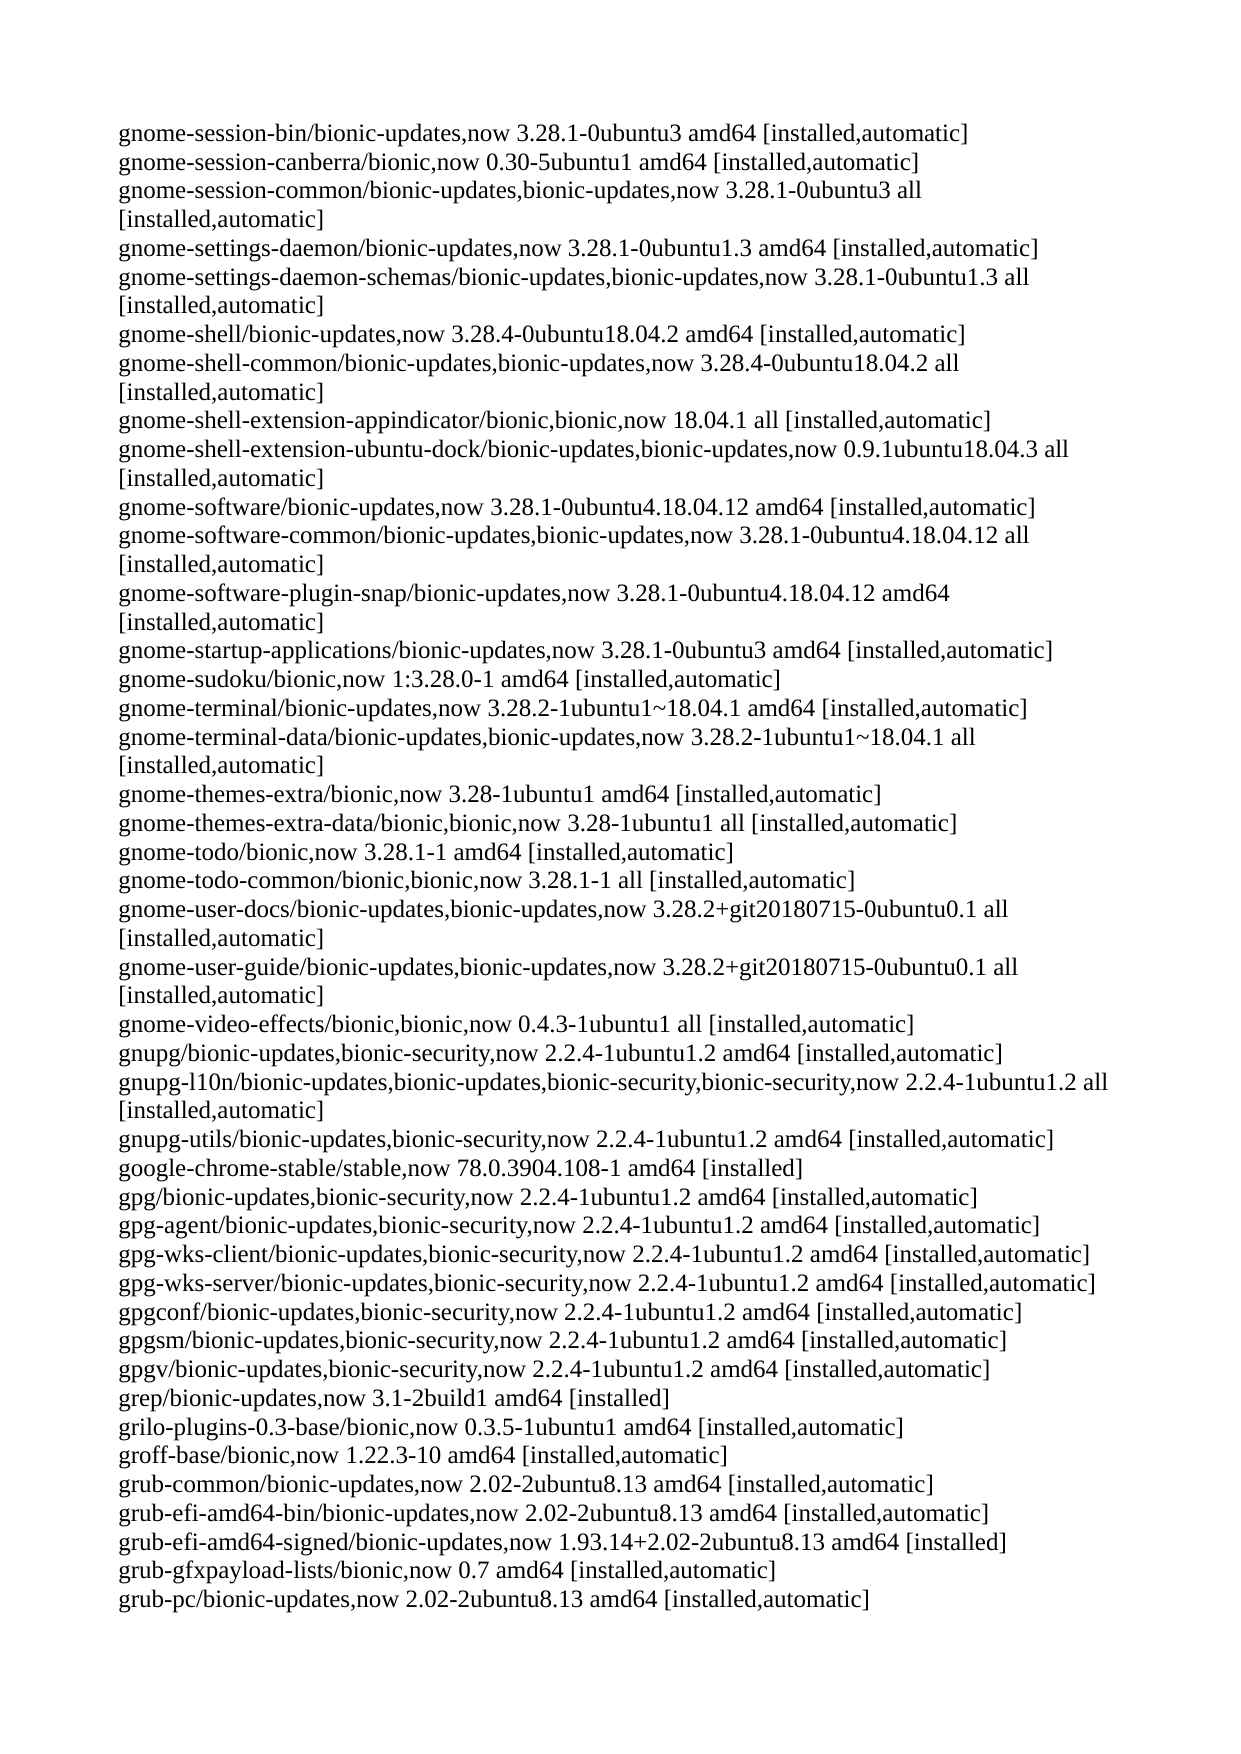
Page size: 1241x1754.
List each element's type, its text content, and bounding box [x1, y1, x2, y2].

text gnome-software/bionic-updates,now 3.28.1-0ubuntu4.18.04.12 amd64 [installed,automatic] [118, 492, 1122, 521]
text gnome-session-canberra/bionic,now 0.30-5ubuntu1 amd64 [installed,automatic] [118, 147, 1122, 176]
text gnome-startup-applications/bionic-updates,now 3.28.1-0ubuntu3 amd64 [installed,automatic] [118, 636, 1122, 664]
text grub-gfxpayload-lists/bionic,now 0.7 amd64 [installed,automatic] [118, 1556, 1122, 1584]
text grub-pc/bionic-updates,now 2.02-2ubuntu8.13 amd64 [installed,automatic] [118, 1584, 1122, 1613]
text gnome-settings-daemon/bionic-updates,now 3.28.1-0ubuntu1.3 amd64 [installed,automatic] [118, 233, 1122, 262]
text gpgv/bionic-updates,bionic-security,now 2.2.4-1ubuntu1.2 amd64 [installed,automatic] [118, 1354, 1122, 1383]
text grilo-plugins-0.3-base/bionic,now 0.3.5-1ubuntu1 amd64 [installed,automatic] [118, 1412, 1122, 1441]
text grub-efi-amd64-bin/bionic-updates,now 2.02-2ubuntu8.13 amd64 [installed,automatic] [118, 1498, 1122, 1527]
text gnome-shell-extension-appindicator/bionic,bionic,now 18.04.1 all [installed,automatic] [118, 406, 1122, 434]
text gnome-session-bin/bionic-updates,now 3.28.1-0ubuntu3 amd64 [installed,automatic] [118, 118, 1122, 147]
text gnupg-l10n/bionic-updates,bionic-updates,bionic-security,bionic-security,now 2.2.4-1ubuntu1.2 all [installed,automatic] [118, 1067, 1122, 1124]
text gnome-todo/bionic,now 3.28.1-1 amd64 [installed,automatic] [118, 837, 1122, 866]
text gpgconf/bionic-updates,bionic-security,now 2.2.4-1ubuntu1.2 amd64 [installed,automatic] [118, 1297, 1122, 1326]
text gnome-shell/bionic-updates,now 3.28.4-0ubuntu18.04.2 amd64 [installed,automatic] [118, 319, 1122, 348]
text gnome-user-docs/bionic-updates,bionic-updates,now 3.28.2+git20180715-0ubuntu0.1 all [installed,automatic] [118, 894, 1122, 952]
text grub-efi-amd64-signed/bionic-updates,now 1.93.14+2.02-2ubuntu8.13 amd64 [installed] [118, 1527, 1122, 1556]
text gnome-themes-extra/bionic,now 3.28-1ubuntu1 amd64 [installed,automatic] [118, 779, 1122, 808]
text gnome-shell-extension-ubuntu-dock/bionic-updates,bionic-updates,now 0.9.1ubuntu18.04.3 all [installed,automatic] [118, 434, 1122, 492]
text gnupg/bionic-updates,bionic-security,now 2.2.4-1ubuntu1.2 amd64 [installed,automatic] [118, 1038, 1122, 1067]
text gpg-wks-client/bionic-updates,bionic-security,now 2.2.4-1ubuntu1.2 amd64 [installed,automatic] [118, 1239, 1122, 1268]
text gpg-wks-server/bionic-updates,bionic-security,now 2.2.4-1ubuntu1.2 amd64 [installed,automatic] [118, 1268, 1122, 1297]
text gnome-settings-daemon-schemas/bionic-updates,bionic-updates,now 3.28.1-0ubuntu1.3 all [installed,automatic] [118, 262, 1122, 319]
text gnupg-utils/bionic-updates,bionic-security,now 2.2.4-1ubuntu1.2 amd64 [installed,automatic] [118, 1124, 1122, 1153]
text google-chrome-stable/stable,now 78.0.3904.108-1 amd64 [installed] [118, 1153, 1122, 1182]
text gnome-shell-common/bionic-updates,bionic-updates,now 3.28.4-0ubuntu18.04.2 all [installed,automatic] [118, 348, 1122, 406]
text gnome-session-common/bionic-updates,bionic-updates,now 3.28.1-0ubuntu3 all [installed,automatic] [118, 176, 1122, 233]
text gpg-agent/bionic-updates,bionic-security,now 2.2.4-1ubuntu1.2 amd64 [installed,automatic] [118, 1211, 1122, 1239]
text gnome-terminal/bionic-updates,now 3.28.2-1ubuntu1~18.04.1 amd64 [installed,automatic] [118, 693, 1122, 722]
text gnome-sudoku/bionic,now 1:3.28.0-1 amd64 [installed,automatic] [118, 664, 1122, 693]
text gpgsm/bionic-updates,bionic-security,now 2.2.4-1ubuntu1.2 amd64 [installed,automatic] [118, 1326, 1122, 1354]
text gnome-terminal-data/bionic-updates,bionic-updates,now 3.28.2-1ubuntu1~18.04.1 all [installed,automatic] [118, 722, 1122, 779]
text grub-common/bionic-updates,now 2.02-2ubuntu8.13 amd64 [installed,automatic] [118, 1469, 1122, 1498]
text grep/bionic-updates,now 3.1-2build1 amd64 [installed] [118, 1383, 1122, 1412]
text gnome-user-guide/bionic-updates,bionic-updates,now 3.28.2+git20180715-0ubuntu0.1 all [installed,automatic] [118, 952, 1122, 1009]
text gnome-software-common/bionic-updates,bionic-updates,now 3.28.1-0ubuntu4.18.04.12 all [installed,automatic] [118, 521, 1122, 578]
text gnome-themes-extra-data/bionic,bionic,now 3.28-1ubuntu1 all [installed,automatic] [118, 808, 1122, 837]
text gnome-video-effects/bionic,bionic,now 0.4.3-1ubuntu1 all [installed,automatic] [118, 1009, 1122, 1038]
text groff-base/bionic,now 1.22.3-10 amd64 [installed,automatic] [118, 1441, 1122, 1469]
text gpg/bionic-updates,bionic-security,now 2.2.4-1ubuntu1.2 amd64 [installed,automatic] [118, 1182, 1122, 1211]
text gnome-software-plugin-snap/bionic-updates,now 3.28.1-0ubuntu4.18.04.12 amd64 [installed,automatic] [118, 578, 1122, 636]
text gnome-todo-common/bionic,bionic,now 3.28.1-1 all [installed,automatic] [118, 866, 1122, 894]
